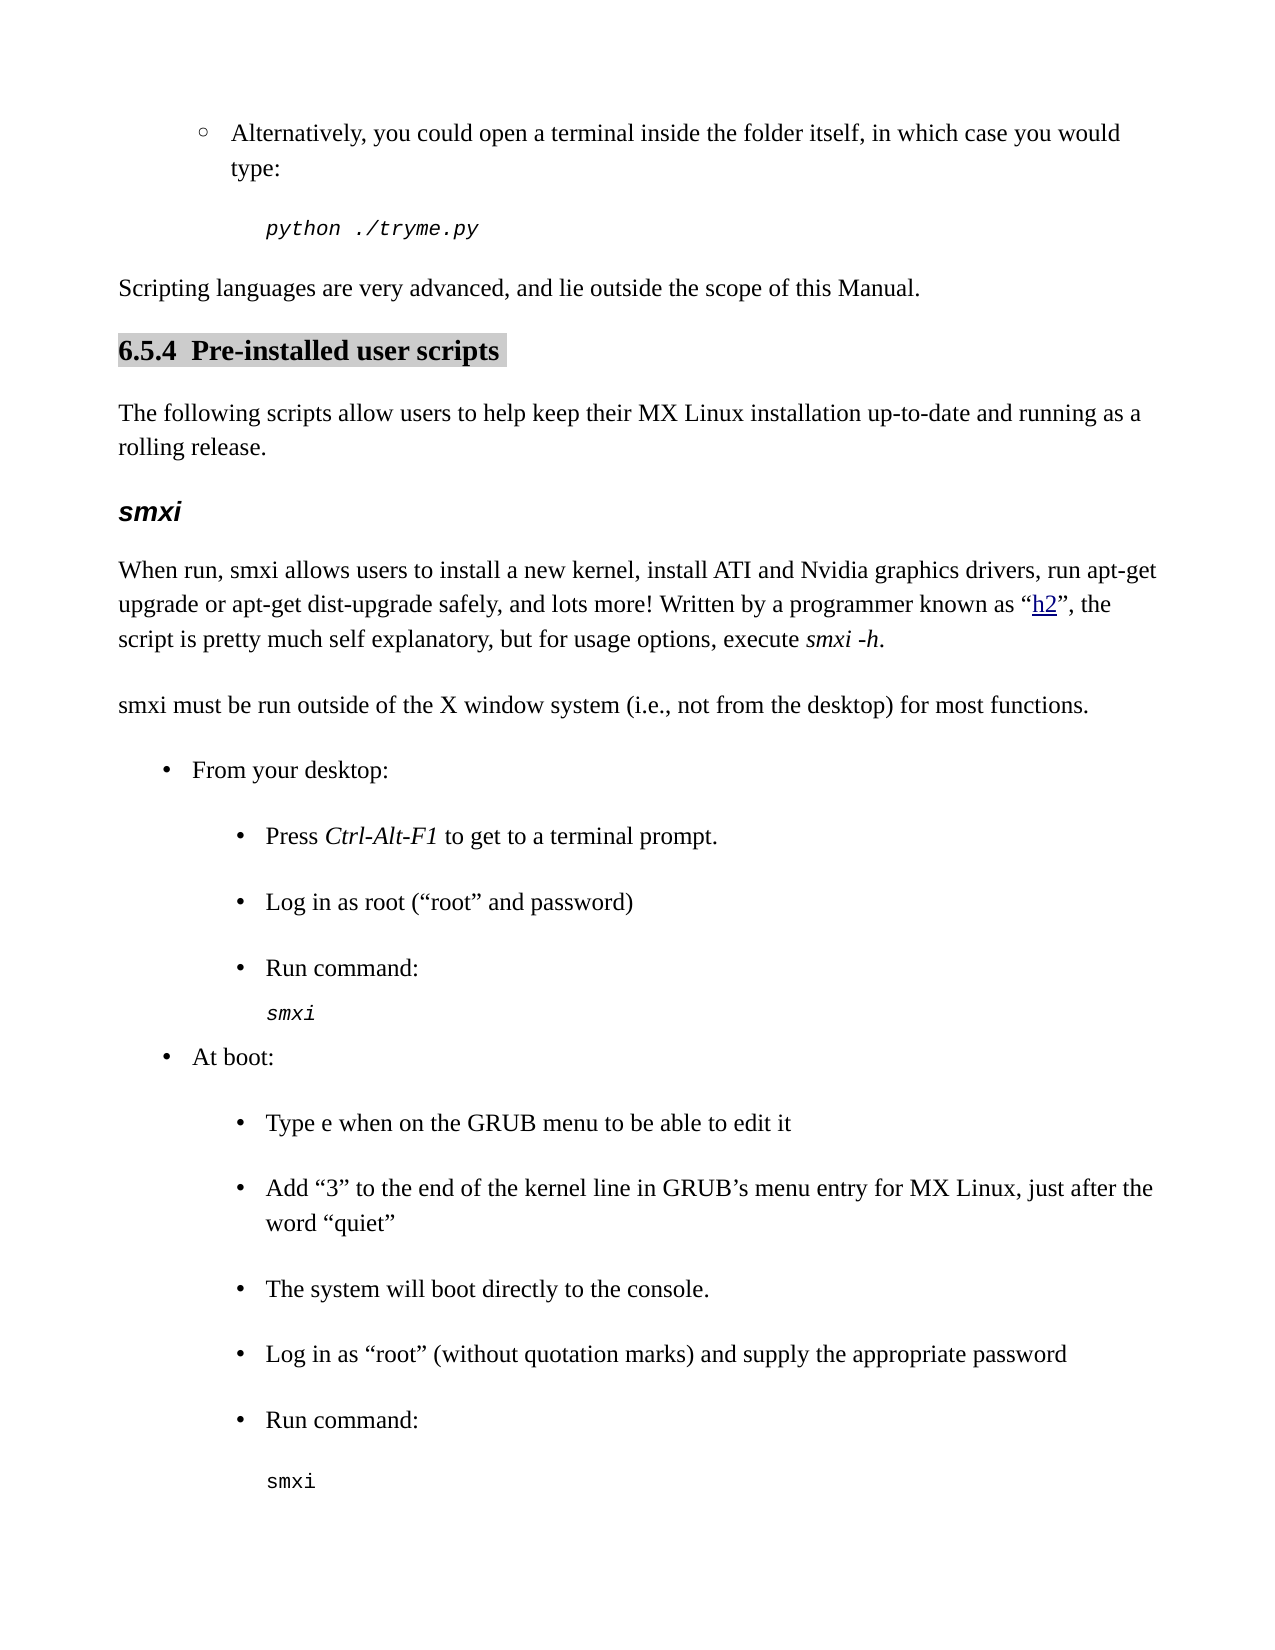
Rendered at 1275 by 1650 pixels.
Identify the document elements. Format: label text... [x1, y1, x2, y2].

text Scripting languages are very advanced, and lie outside the scope of this Manual. [118, 273, 1157, 302]
subtitle smxi [118, 495, 1157, 527]
list Log in as root (“root” and password) [236, 887, 1157, 916]
text smxi must be run outside of the X window system (i.e., not from the desktop) for most functions. [118, 690, 1157, 718]
list At boot: [162, 1042, 1157, 1071]
list Type e when on the GRUB menu to be able to edit it [236, 1108, 1157, 1137]
text The following scripts allow users to help keep their MX Linux installation up-to-date and running as a rolling release. [118, 398, 1157, 461]
subtitle 6.5.4 Pre-installed user scripts [507, 333, 1157, 367]
list Log in as “root” (without quotation marks) and supply the appropriate password [236, 1339, 1157, 1368]
list The system will boot directly to the console. [236, 1274, 1157, 1302]
list Alternatively, you could open a terminal inside the folder itself, in which case you would type: [193, 118, 1157, 181]
text When run, smxi allows users to install a new kernel, install ATI and Nvidia graphics drivers, run apt-get upgrade or apt-get dist-upgrade safely, and lots more! Written by a programmer known as “h2”, the script is pretty much self explanatory, but for usage options, execute smxi -h. [118, 555, 1157, 653]
list Press Ctrl-Alt-F1 to get to a terminal prompt. [236, 821, 1157, 850]
text python ./tryme.py [118, 218, 1157, 242]
list From your desktop: [162, 756, 1157, 784]
list Run command: [236, 953, 1157, 981]
list Run command: [236, 1405, 1157, 1434]
text smxi [118, 1471, 1157, 1494]
text smxi [118, 1003, 1157, 1026]
list Add “3” to the end of the kernel line in GRUB’s menu entry for MX Linux, just after the word “quiet” [236, 1173, 1157, 1237]
